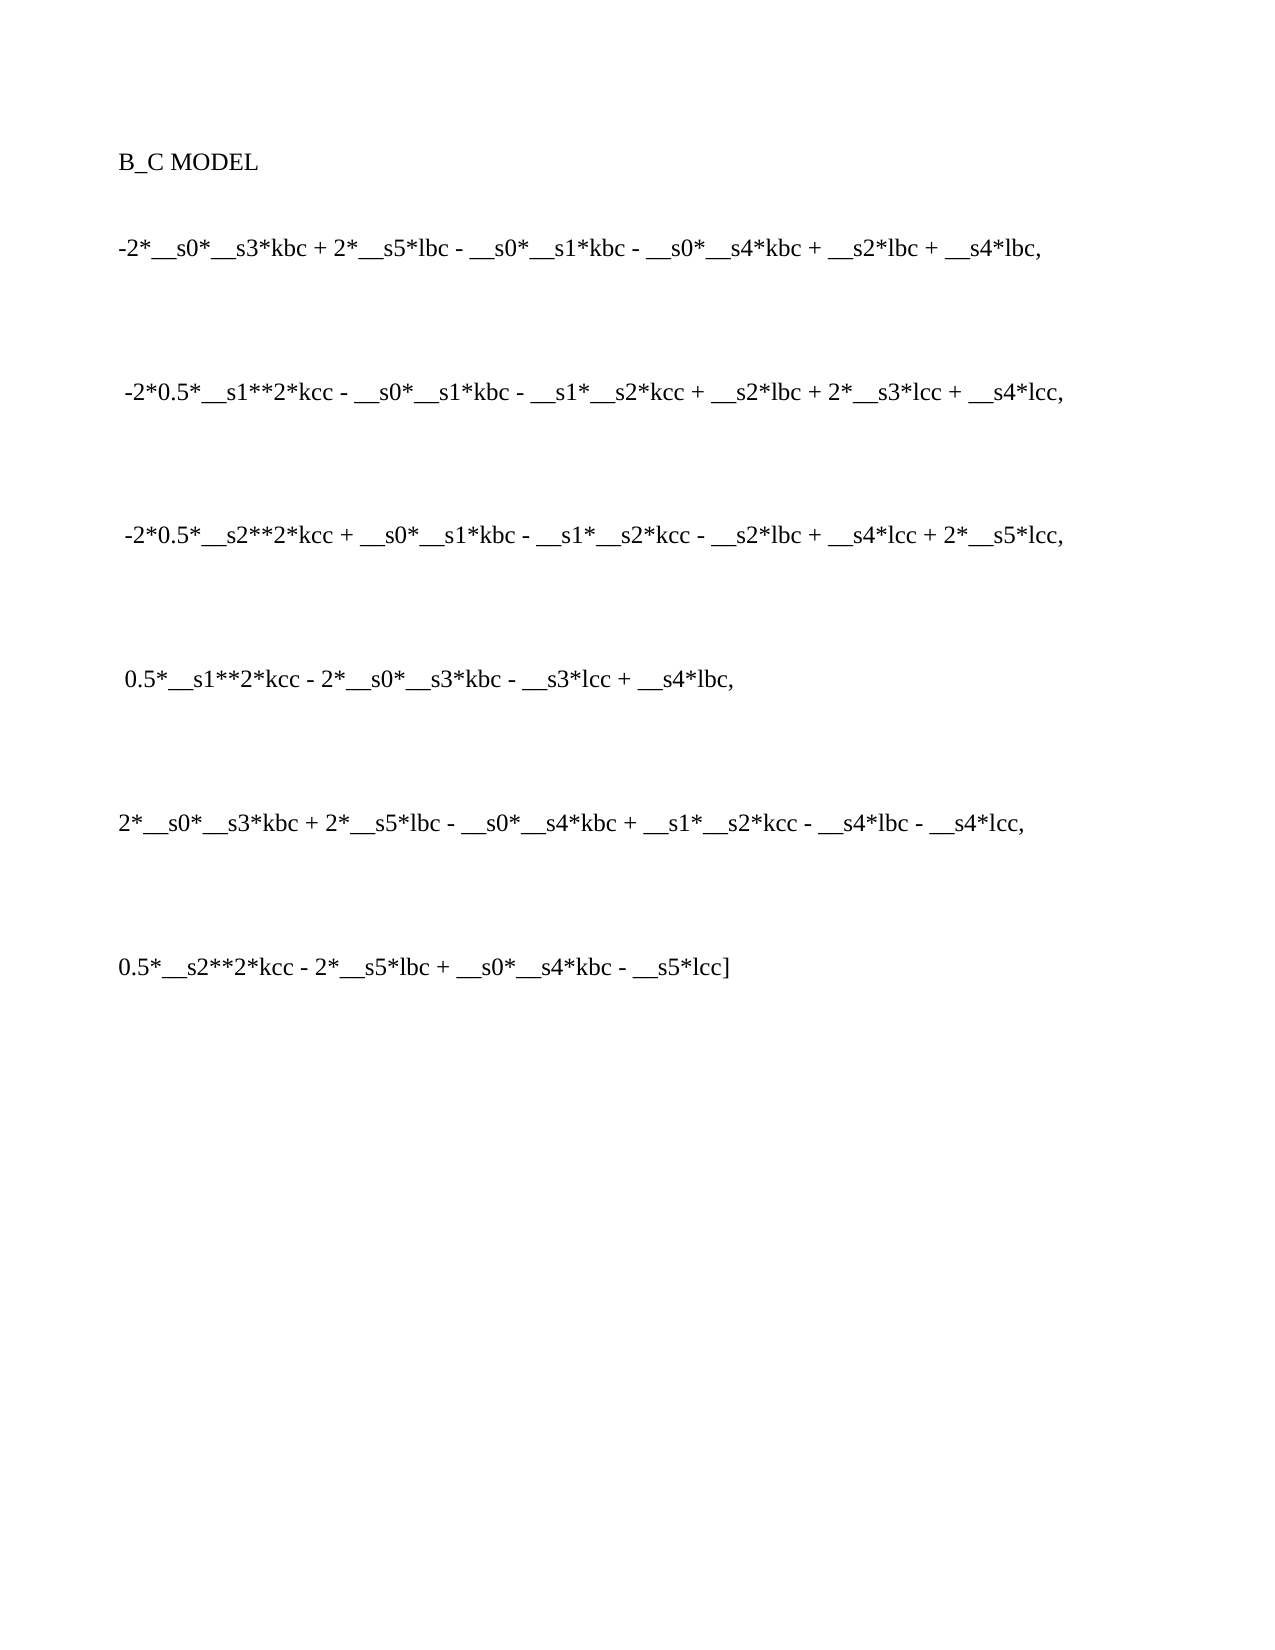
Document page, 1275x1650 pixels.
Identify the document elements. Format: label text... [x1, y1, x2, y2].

text -2*0.5*__s2**2*kcc + __s0*__s1*kbc - __s1*__s2*kcc - __s2*lbc + __s4*lcc + 2*__s5*lcc, [118, 521, 1157, 549]
text -2*0.5*__s1**2*kcc - __s0*__s1*kbc - __s1*__s2*kcc + __s2*lbc + 2*__s3*lcc + __s4*lcc, [118, 377, 1157, 406]
text 0.5*__s2**2*kcc - 2*__s5*lbc + __s0*__s4*kbc - __s5*lcc] [118, 952, 1157, 981]
text B_C MODEL [118, 147, 1157, 176]
text -2*__s0*__s3*kbc + 2*__s5*lbc - __s0*__s1*kbc - __s0*__s4*kbc + __s2*lbc + __s4*lbc, [118, 233, 1157, 262]
text 0.5*__s1**2*kcc - 2*__s0*__s3*kbc - __s3*lcc + __s4*lbc, [118, 664, 1157, 693]
text 2*__s0*__s3*kbc + 2*__s5*lbc - __s0*__s4*kbc + __s1*__s2*kcc - __s4*lbc - __s4*lcc, [118, 808, 1157, 837]
